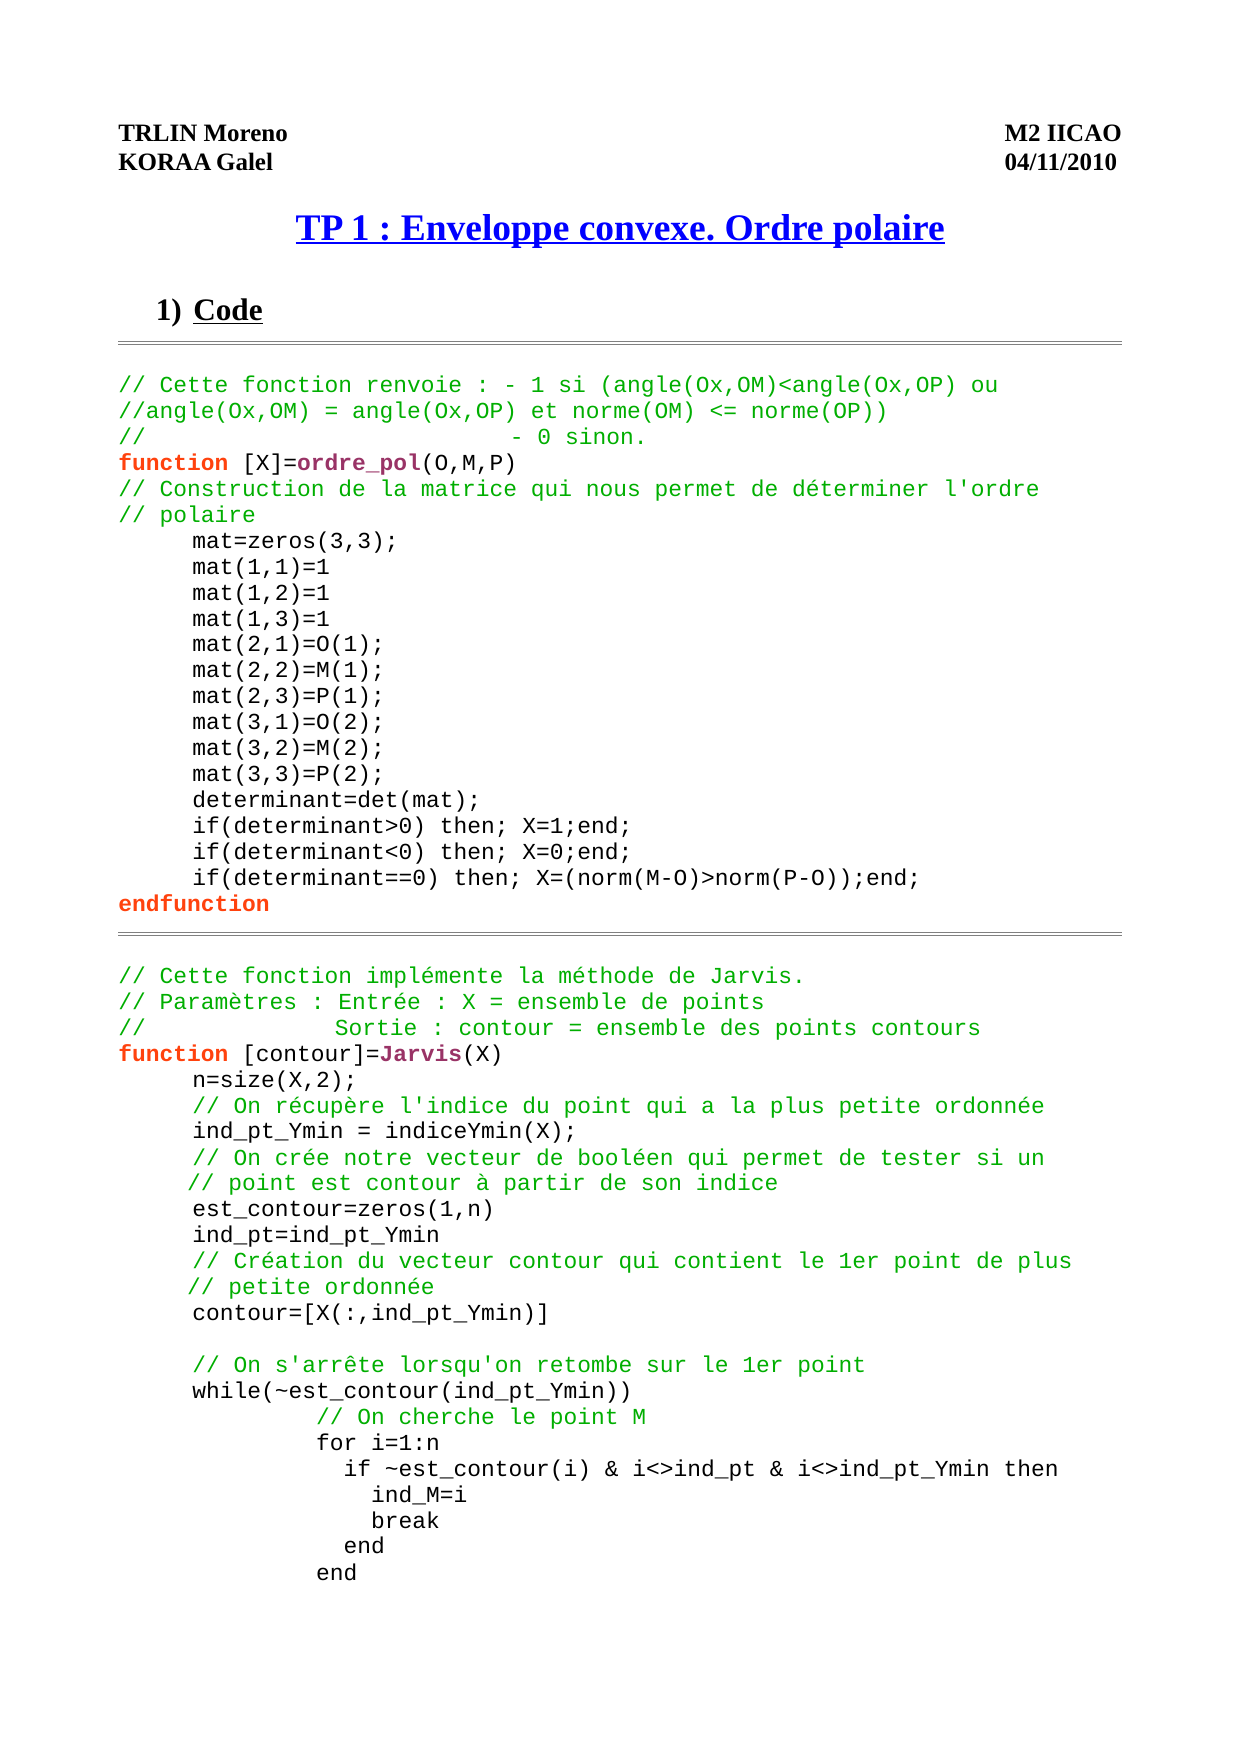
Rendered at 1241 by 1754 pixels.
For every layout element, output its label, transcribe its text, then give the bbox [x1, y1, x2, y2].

text ind_pt=ind_pt_Ymin [118, 1224, 1122, 1249]
text // Construction de la matrice qui nous permet de déterminer l'ordre [118, 477, 1122, 503]
text endfunction [118, 892, 1122, 918]
text mat(1,2)=1 [118, 581, 1122, 607]
text mat(1,3)=1 [118, 607, 1122, 633]
text end [118, 1561, 1122, 1587]
text if ~est_contour(i) & i<>ind_pt & i<>ind_pt_Ymin then [118, 1457, 1122, 1483]
text ind_pt_Ymin = indiceYmin(X); [118, 1120, 1122, 1146]
text mat(2,3)=P(1); [118, 685, 1122, 711]
text // point est contour à partir de son indice [118, 1172, 1122, 1198]
text for i=1:n [118, 1431, 1122, 1457]
text if(determinant<0) then; X=0;end; [118, 840, 1122, 866]
text function [X]=ordre_pol(O,M,P) [118, 451, 1122, 477]
text if(determinant>0) then; X=1;end; [118, 814, 1122, 840]
text mat=zeros(3,3); [118, 529, 1122, 555]
text // Paramètres : Entrée : X = ensemble de points [118, 990, 1122, 1016]
text mat(3,2)=M(2); [118, 737, 1122, 762]
text TP 1 : Enveloppe convexe. Ordre polaire [118, 205, 1122, 248]
text determinant=det(mat); [118, 788, 1122, 814]
text //angle(Ox,OM) = angle(Ox,OP) et norme(OM) <= norme(OP)) [118, 399, 1122, 425]
text mat(2,1)=O(1); [118, 633, 1122, 659]
text mat(1,1)=1 [118, 555, 1122, 581]
text while(~est_contour(ind_pt_Ymin)) [118, 1379, 1122, 1405]
text // On cherche le point M [118, 1405, 1122, 1431]
text // petite ordonnée [118, 1276, 1122, 1301]
text // Création du vecteur contour qui contient le 1er point de plus [118, 1249, 1122, 1276]
text // - 0 sinon. [118, 425, 1122, 451]
text contour=[X(:,ind_pt_Ymin)] [118, 1301, 1122, 1327]
text // Cette fonction renvoie : - 1 si (angle(Ox,OM)<angle(Ox,OP) ou [118, 373, 1122, 399]
list Code [156, 291, 1122, 327]
text ind_M=i [118, 1483, 1122, 1509]
text // polaire [118, 503, 1122, 529]
text mat(3,3)=P(2); [118, 762, 1122, 788]
text // On crée notre vecteur de booléen qui permet de tester si un [118, 1146, 1122, 1172]
text end [118, 1535, 1122, 1561]
text mat(2,2)=M(1); [118, 659, 1122, 685]
text est_contour=zeros(1,n) [118, 1198, 1122, 1224]
text // Sortie : contour = ensemble des points contours [118, 1016, 1122, 1042]
text mat(3,1)=O(2); [118, 711, 1122, 737]
text // Cette fonction implémente la méthode de Jarvis. [118, 964, 1122, 990]
text // On récupère l'indice du point qui a la plus petite ordonnée [118, 1094, 1122, 1120]
text n=size(X,2); [118, 1068, 1122, 1094]
text break [118, 1509, 1122, 1535]
text // On s'arrête lorsqu'on retombe sur le 1er point [118, 1353, 1122, 1379]
text if(determinant==0) then; X=(norm(M-O)>norm(P-O));end; [118, 866, 1122, 892]
text function [contour]=Jarvis(X) [118, 1042, 1122, 1068]
